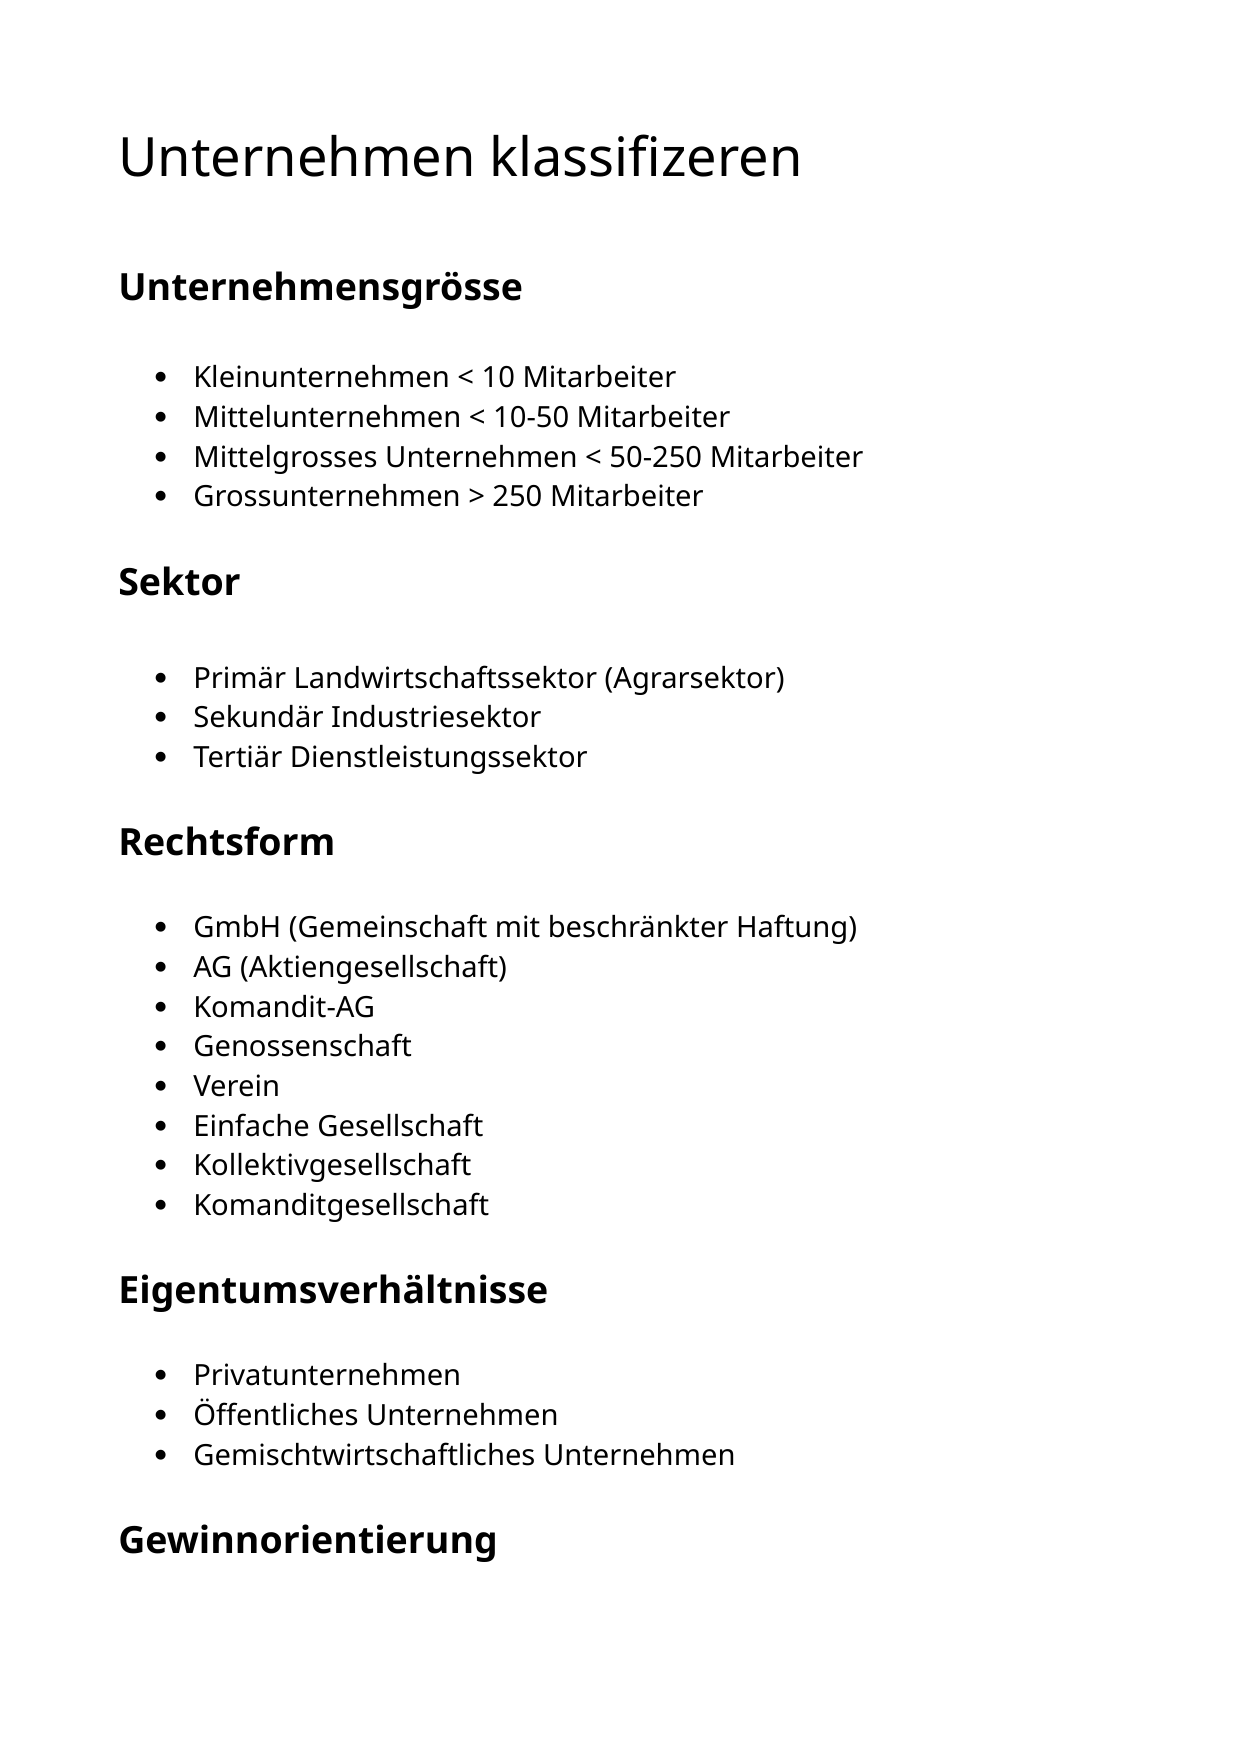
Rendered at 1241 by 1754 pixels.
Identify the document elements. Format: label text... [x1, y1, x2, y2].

list Kleinunternehmen < 10 Mitarbeiter [156, 356, 1122, 396]
list Verein [156, 1065, 1122, 1105]
list Sekundär Industriesektor [156, 697, 1122, 736]
list Einfache Gesellschaft [156, 1105, 1122, 1144]
list Öffentliches Unternehmen [156, 1394, 1122, 1434]
list Mittelunternehmen < 10-50 Mitarbeiter [156, 396, 1122, 436]
list Grossunternehmen > 250 Mitarbeiter [156, 476, 1122, 515]
list Kollektivgesellschaft [156, 1144, 1122, 1184]
list Primär Landwirtschaftssektor (Agrarsektor) [156, 657, 1122, 697]
list Komandit-AG [156, 986, 1122, 1026]
text Sektor [118, 555, 1122, 606]
text Gewinnorientierung [118, 1513, 1122, 1564]
list Gemischtwirtschaftliches Unternehmen [156, 1434, 1122, 1473]
list Tertiär Dienstleistungssektor [156, 736, 1122, 776]
list GmbH (Gemeinschaft mit beschränkter Haftung) [156, 906, 1122, 946]
text Rechtsform [118, 816, 1122, 867]
text Unternehmen klassifizeren [118, 118, 1122, 192]
list Genossenschaft [156, 1026, 1122, 1065]
list Komanditgesellschaft [156, 1184, 1122, 1224]
list Mittelgrosses Unternehmen < 50-250 Mitarbeiter [156, 436, 1122, 476]
text Unternehmensgrösse [118, 260, 1122, 311]
text Eigentumsverhältnisse [118, 1264, 1122, 1315]
list Privatunternehmen [156, 1354, 1122, 1394]
list AG (Aktiengesellschaft) [156, 946, 1122, 986]
